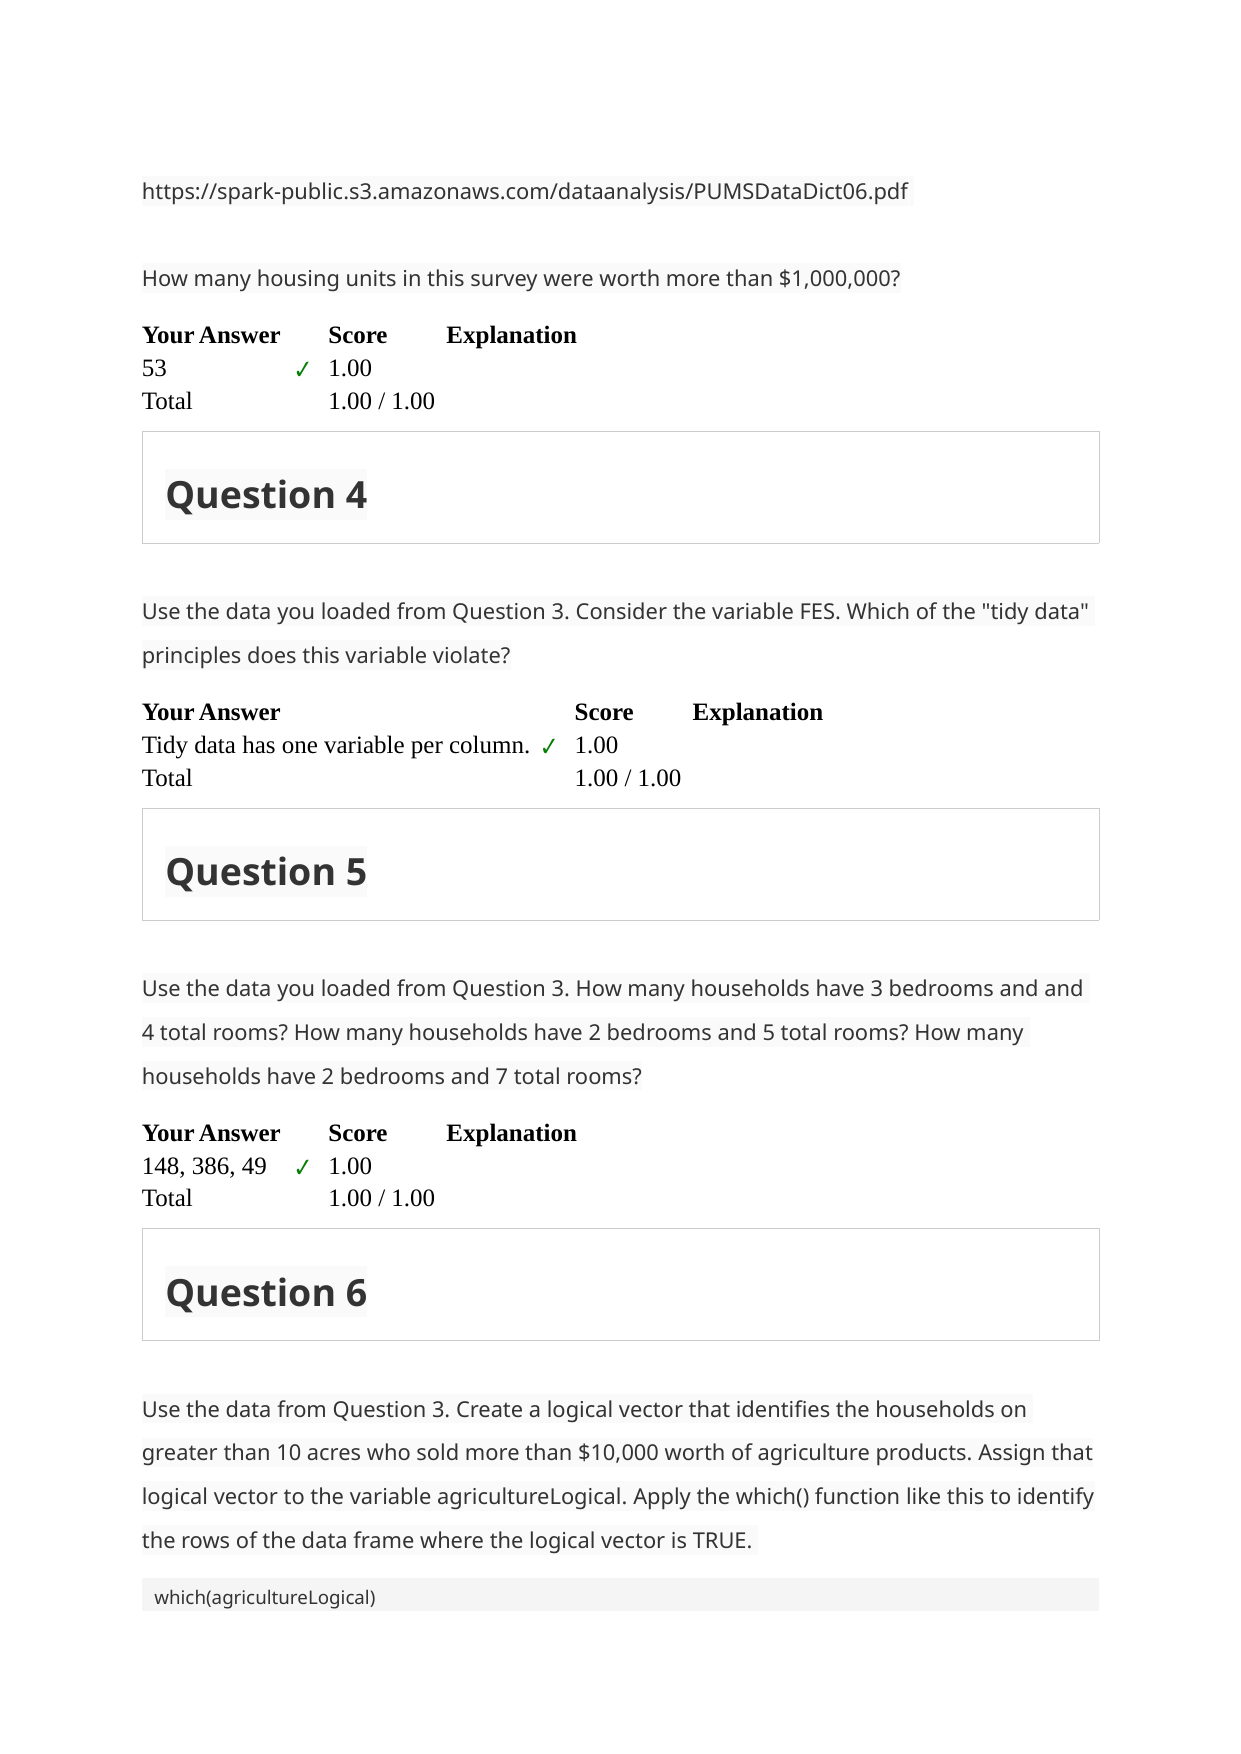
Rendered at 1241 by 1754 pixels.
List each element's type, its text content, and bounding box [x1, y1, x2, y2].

table_cell [446, 1147, 592, 1179]
text Use the data from Question 3. Create a logical vector that identifies the households on greater than 10 acres who sold more than $10,000 worth of agriculture products. Assign that logical vector to the variable agricultureLogical. Apply the which() function like this to identify the rows of the data frame where the logical vector is TRUE. [142, 1380, 1099, 1555]
table_cell [693, 726, 839, 759]
table_cell ✔ [541, 726, 574, 759]
table_header Explanation [446, 1114, 592, 1147]
text https://spark-public.s3.amazonaws.com/dataanalysis/PUMSDataDict06.pdf How many housing units in this survey were worth more than $1,000,000? [142, 118, 1099, 293]
table_cell Total [142, 1180, 295, 1212]
table_cell [295, 382, 328, 415]
table_header [295, 1114, 328, 1147]
table_cell [446, 382, 592, 415]
table_header Score [328, 317, 446, 349]
table_cell [541, 759, 574, 792]
table_header Your Answer [142, 317, 295, 349]
subtitle Question 5 [143, 809, 1099, 920]
table_header Score [328, 1114, 446, 1147]
text Use the data you loaded from Question 3. Consider the variable FES. Which of the "tidy data" principles does this variable violate? [142, 582, 1099, 670]
table_header Explanation [446, 317, 592, 349]
table_cell 1.00 / 1.00 [328, 382, 446, 415]
table_cell [446, 1180, 592, 1212]
table_cell 1.00 [574, 726, 692, 759]
table_cell Total [142, 382, 295, 415]
table_header [295, 317, 328, 349]
table_cell 1.00 / 1.00 [574, 759, 692, 792]
table_cell 53 [142, 349, 295, 382]
table_header Explanation [693, 693, 839, 726]
subtitle Question 6 [143, 1229, 1099, 1340]
table_cell ✔ [295, 349, 328, 382]
table_cell 148, 386, 49 [142, 1147, 295, 1179]
table_cell [295, 1180, 328, 1212]
table_cell 1.00 [328, 1147, 446, 1179]
table_header Score [574, 693, 692, 726]
table_header Your Answer [142, 1114, 295, 1147]
text Use the data you loaded from Question 3. How many households have 3 bedrooms and and 4 total rooms? How many households have 2 bedrooms and 5 total rooms? How many households have 2 bedrooms and 7 total rooms? [142, 959, 1099, 1090]
table_cell Total [142, 759, 541, 792]
table_cell [446, 349, 592, 382]
table_cell [693, 759, 839, 792]
table_header [541, 693, 574, 726]
table_cell ✔ [295, 1147, 328, 1179]
subtitle Question 4 [143, 432, 1099, 543]
table_cell 1.00 / 1.00 [328, 1180, 446, 1212]
text which(agricultureLogical) [142, 1578, 1099, 1611]
table_header Your Answer [142, 693, 541, 726]
table_cell Tidy data has one variable per column. [142, 726, 541, 759]
table_cell 1.00 [328, 349, 446, 382]
